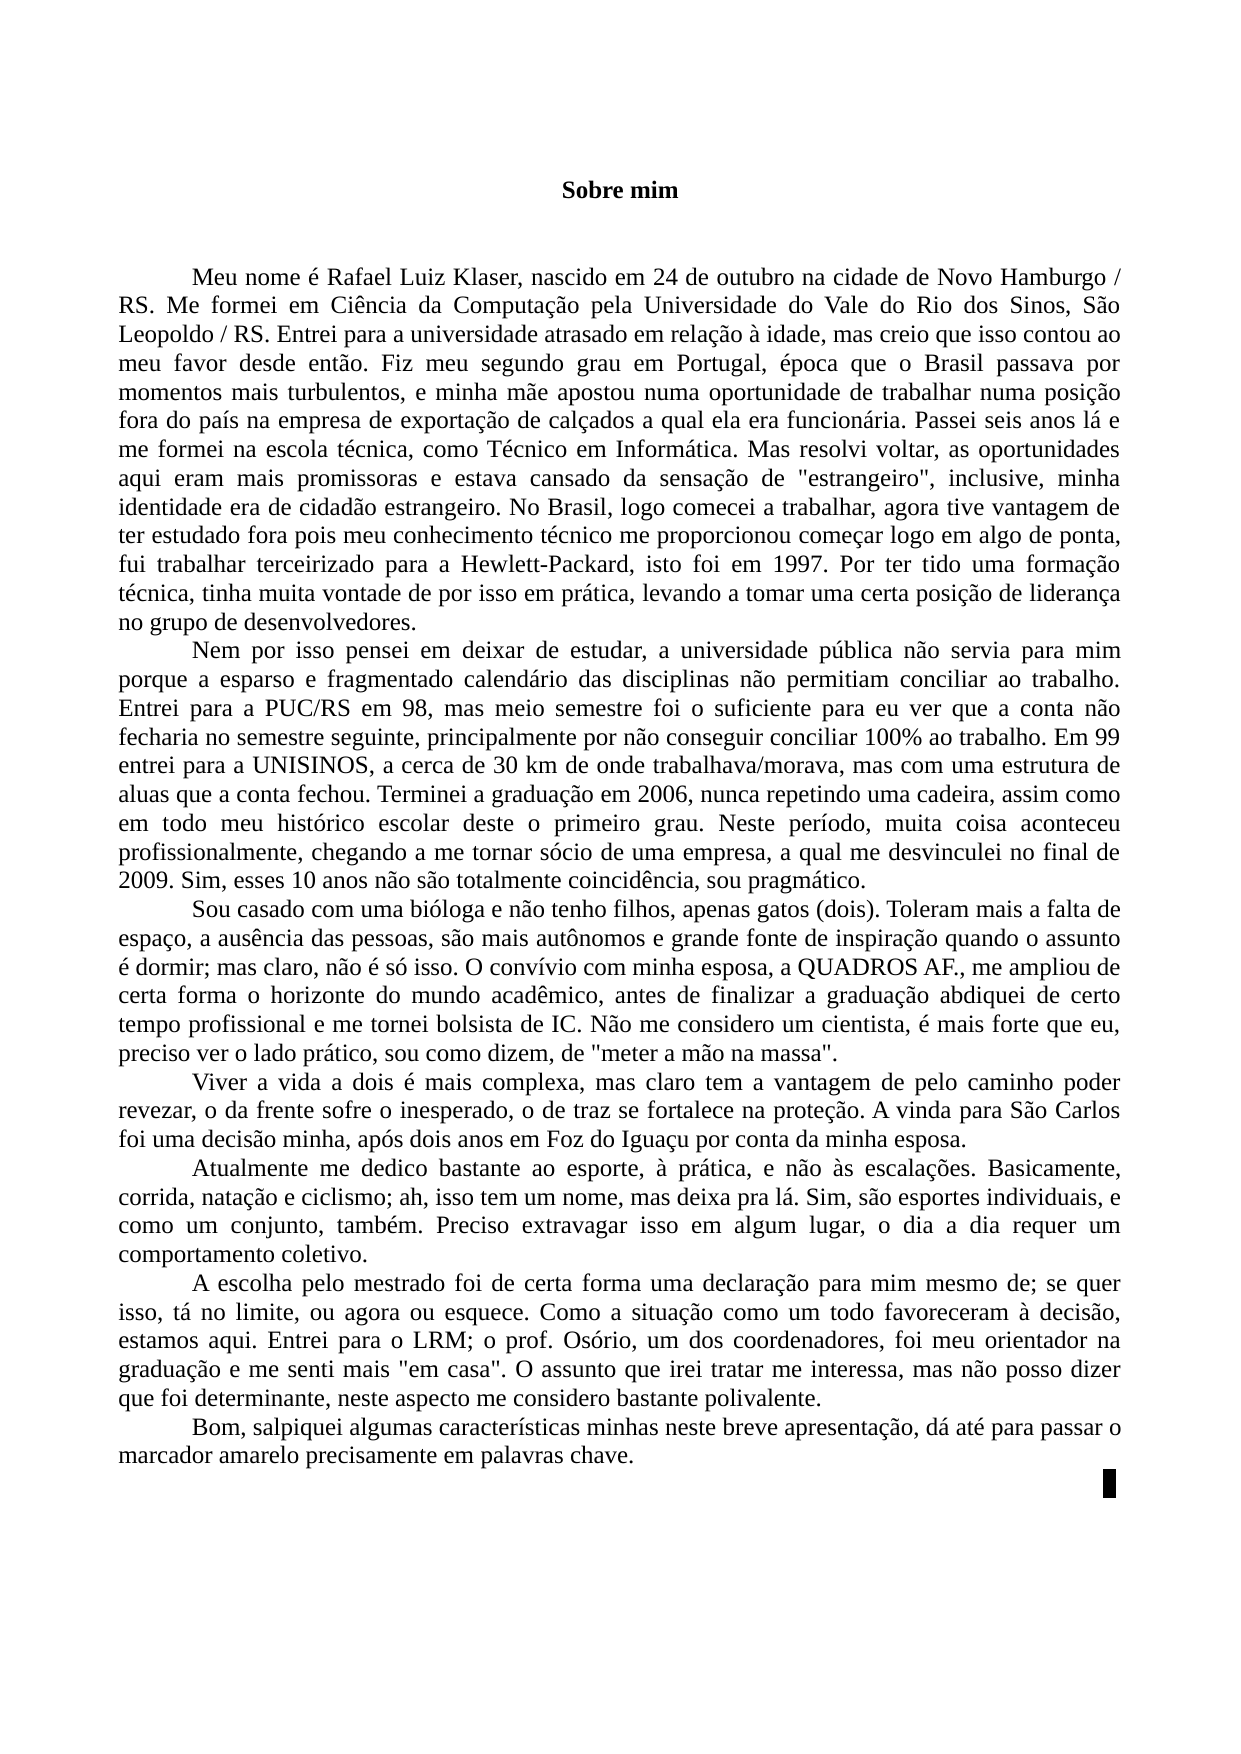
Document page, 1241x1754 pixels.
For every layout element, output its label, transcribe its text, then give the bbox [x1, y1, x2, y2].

text Meu nome é Rafael Luiz Klaser, nascido em 24 de outubro na cidade de Novo Hamburgo / RS. Me formei em Ciência da Computação pela Universidade do Vale do Rio dos Sinos, São Leopoldo / RS. Entrei para a universidade atrasado em relação à idade, mas creio que isso contou ao meu favor desde então. Fiz meu segundo grau em Portugal, época que o Brasil passava por momentos mais turbulentos, e minha mãe apostou numa oportunidade de trabalhar numa posição fora do país na empresa de exportação de calçados a qual ela era funcionária. Passei seis anos lá e me formei na escola técnica, como Técnico em Informática. Mas resolvi voltar, as oportunidades aqui eram mais promissoras e estava cansado da sensação de "estrangeiro", inclusive, minha identidade era de cidadão estrangeiro. No Brasil, logo comecei a trabalhar, agora tive vantagem de ter estudado fora pois meu conhecimento técnico me proporcionou começar logo em algo de ponta, fui trabalhar terceirizado para a Hewlett-Packard, isto foi em 1997. Por ter tido uma formação técnica, tinha muita vontade de por isso em prática, levando a tomar uma certa posição de liderança no grupo de desenvolvedores. [118, 262, 1122, 636]
text Bom, salpiquei algumas características minhas neste breve apresentação, dá até para passar o marcador amarelo precisamente em palavras chave. [118, 1412, 1122, 1469]
text Viver a vida a dois é mais complexa, mas claro tem a vantagem de pelo caminho poder revezar, o da frente sofre o inesperado, o de traz se fortalece na proteção. A vinda para São Carlos foi uma decisão minha, após dois anos em Foz do Iguaçu por conta da minha esposa. [118, 1067, 1122, 1153]
text Atualmente me dedico bastante ao esporte, à prática, e não às escalações. Basicamente, corrida, natação e ciclismo; ah, isso tem um nome, mas deixa pra lá. Sim, são esportes individuais, e como um conjunto, também. Preciso extravagar isso em algum lugar, o dia a dia requer um comportamento coletivo. [118, 1153, 1122, 1268]
text A escolha pelo mestrado foi de certa forma uma declaração para mim mesmo de; se quer isso, tá no limite, ou agora ou esquece. Como a situação como um todo favoreceram à decisão, estamos aqui. Entrei para o LRM; o prof. Osório, um dos coordenadores, foi meu orientador na graduação e me senti mais "em casa". O assunto que irei tratar me interessa, mas não posso dizer que foi determinante, neste aspecto me considero bastante polivalente. [118, 1268, 1122, 1412]
text Nem por isso pensei em deixar de estudar, a universidade pública não servia para mim porque a esparso e fragmentado calendário das disciplinas não permitiam conciliar ao trabalho. Entrei para a PUC/RS em 98, mas meio semestre foi o suficiente para eu ver que a conta não fecharia no semestre seguinte, principalmente por não conseguir conciliar 100% ao trabalho. Em 99 entrei para a UNISINOS, a cerca de 30 km de onde trabalhava/morava, mas com uma estrutura de aluas que a conta fechou. Terminei a graduação em 2006, nunca repetindo uma cadeira, assim como em todo meu histórico escolar deste o primeiro grau. Neste período, muita coisa aconteceu profissionalmente, chegando a me tornar sócio de uma empresa, a qual me desvinculei no final de 2009. Sim, esses 10 anos não são totalmente coincidência, sou pragmático. [118, 636, 1122, 894]
text Sou casado com uma bióloga e não tenho filhos, apenas gatos (dois). Toleram mais a falta de espaço, a ausência das pessoas, são mais autônomos e grande fonte de inspiração quando o assunto é dormir; mas claro, não é só isso. O convívio com minha esposa, a QUADROS AF., me ampliou de certa forma o horizonte do mundo acadêmico, antes de finalizar a graduação abdiquei de certo tempo profissional e me tornei bolsista de IC. Não me considero um cientista, é mais forte que eu, preciso ver o lado prático, sou como dizem, de "meter a mão na massa". [118, 894, 1122, 1067]
text Sobre mim [118, 176, 1122, 204]
